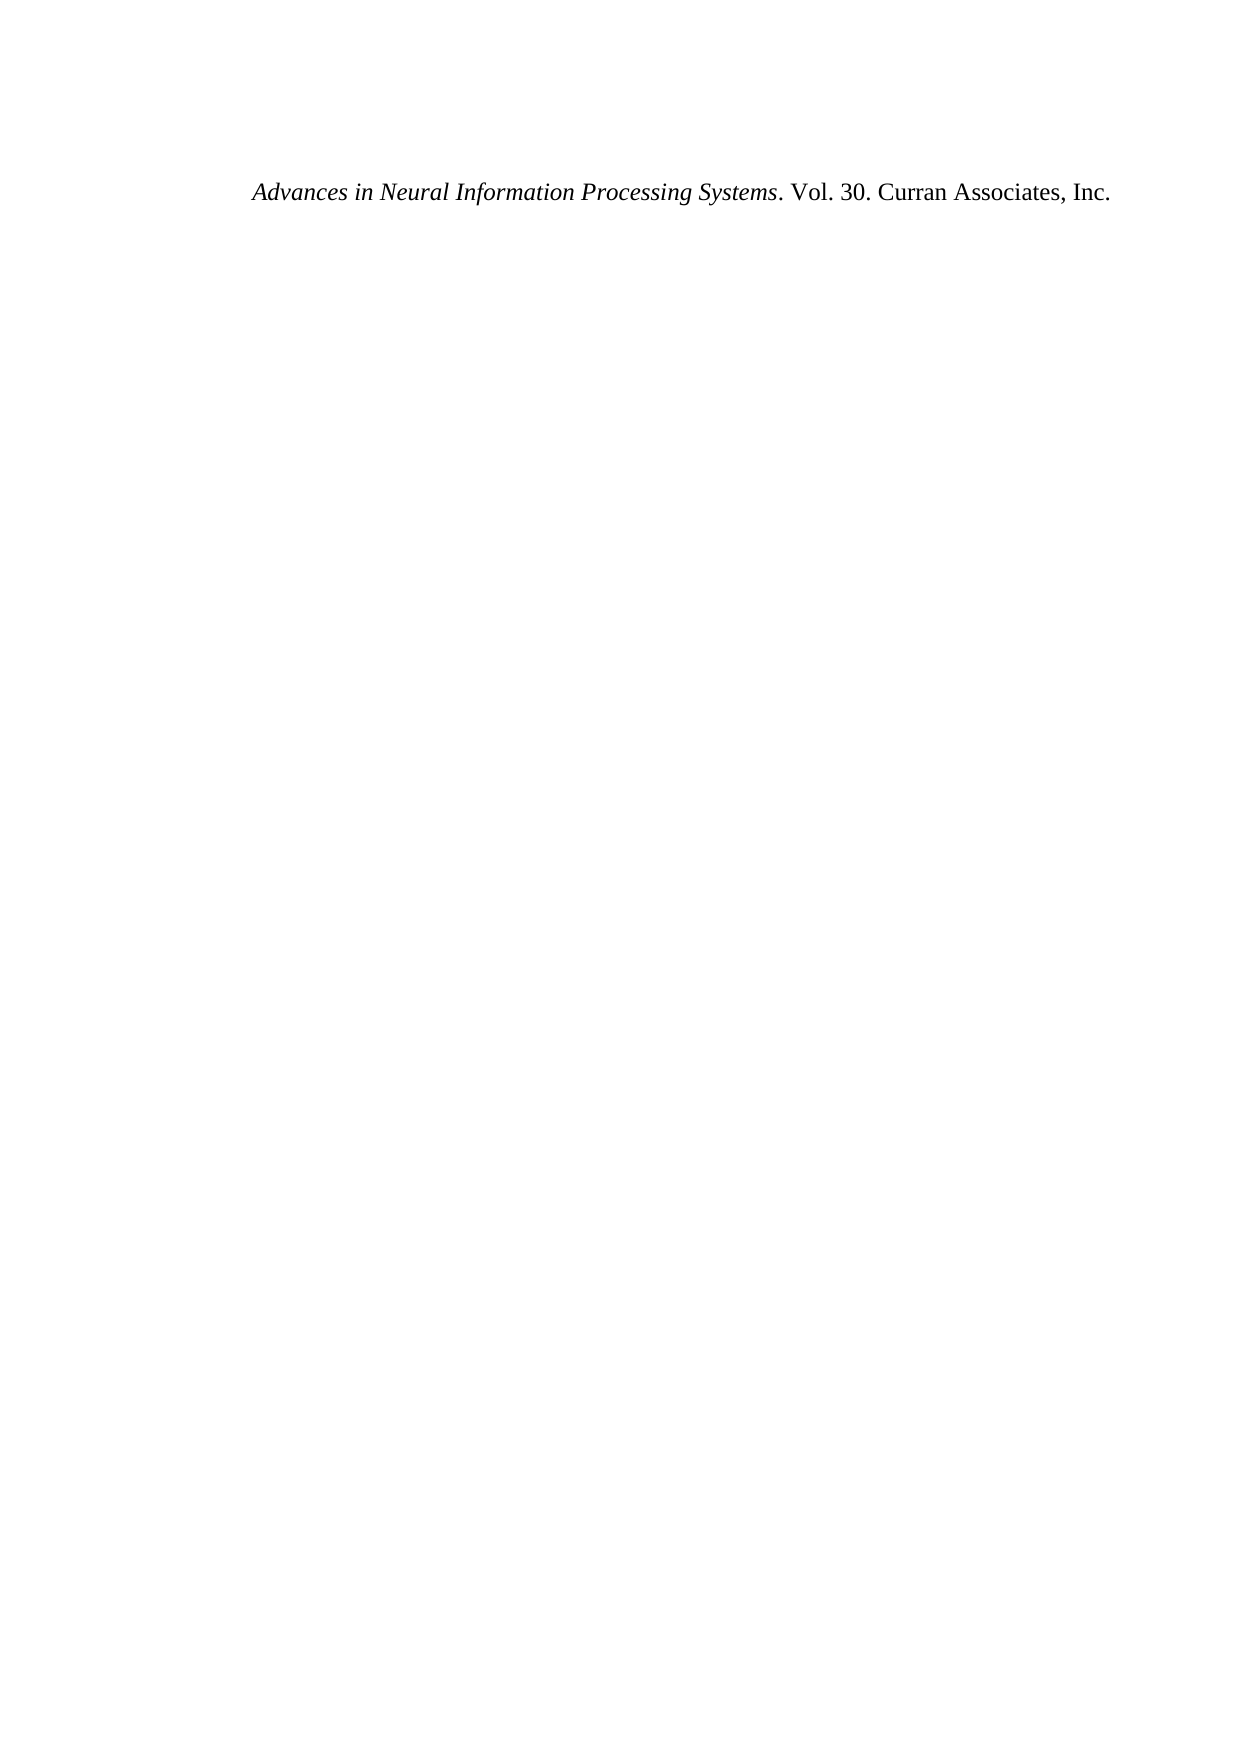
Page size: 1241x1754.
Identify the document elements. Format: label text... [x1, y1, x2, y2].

text Advances in Neural Information Processing Systems. Vol. 30. Curran Associates, Inc. [177, 177, 1122, 206]
